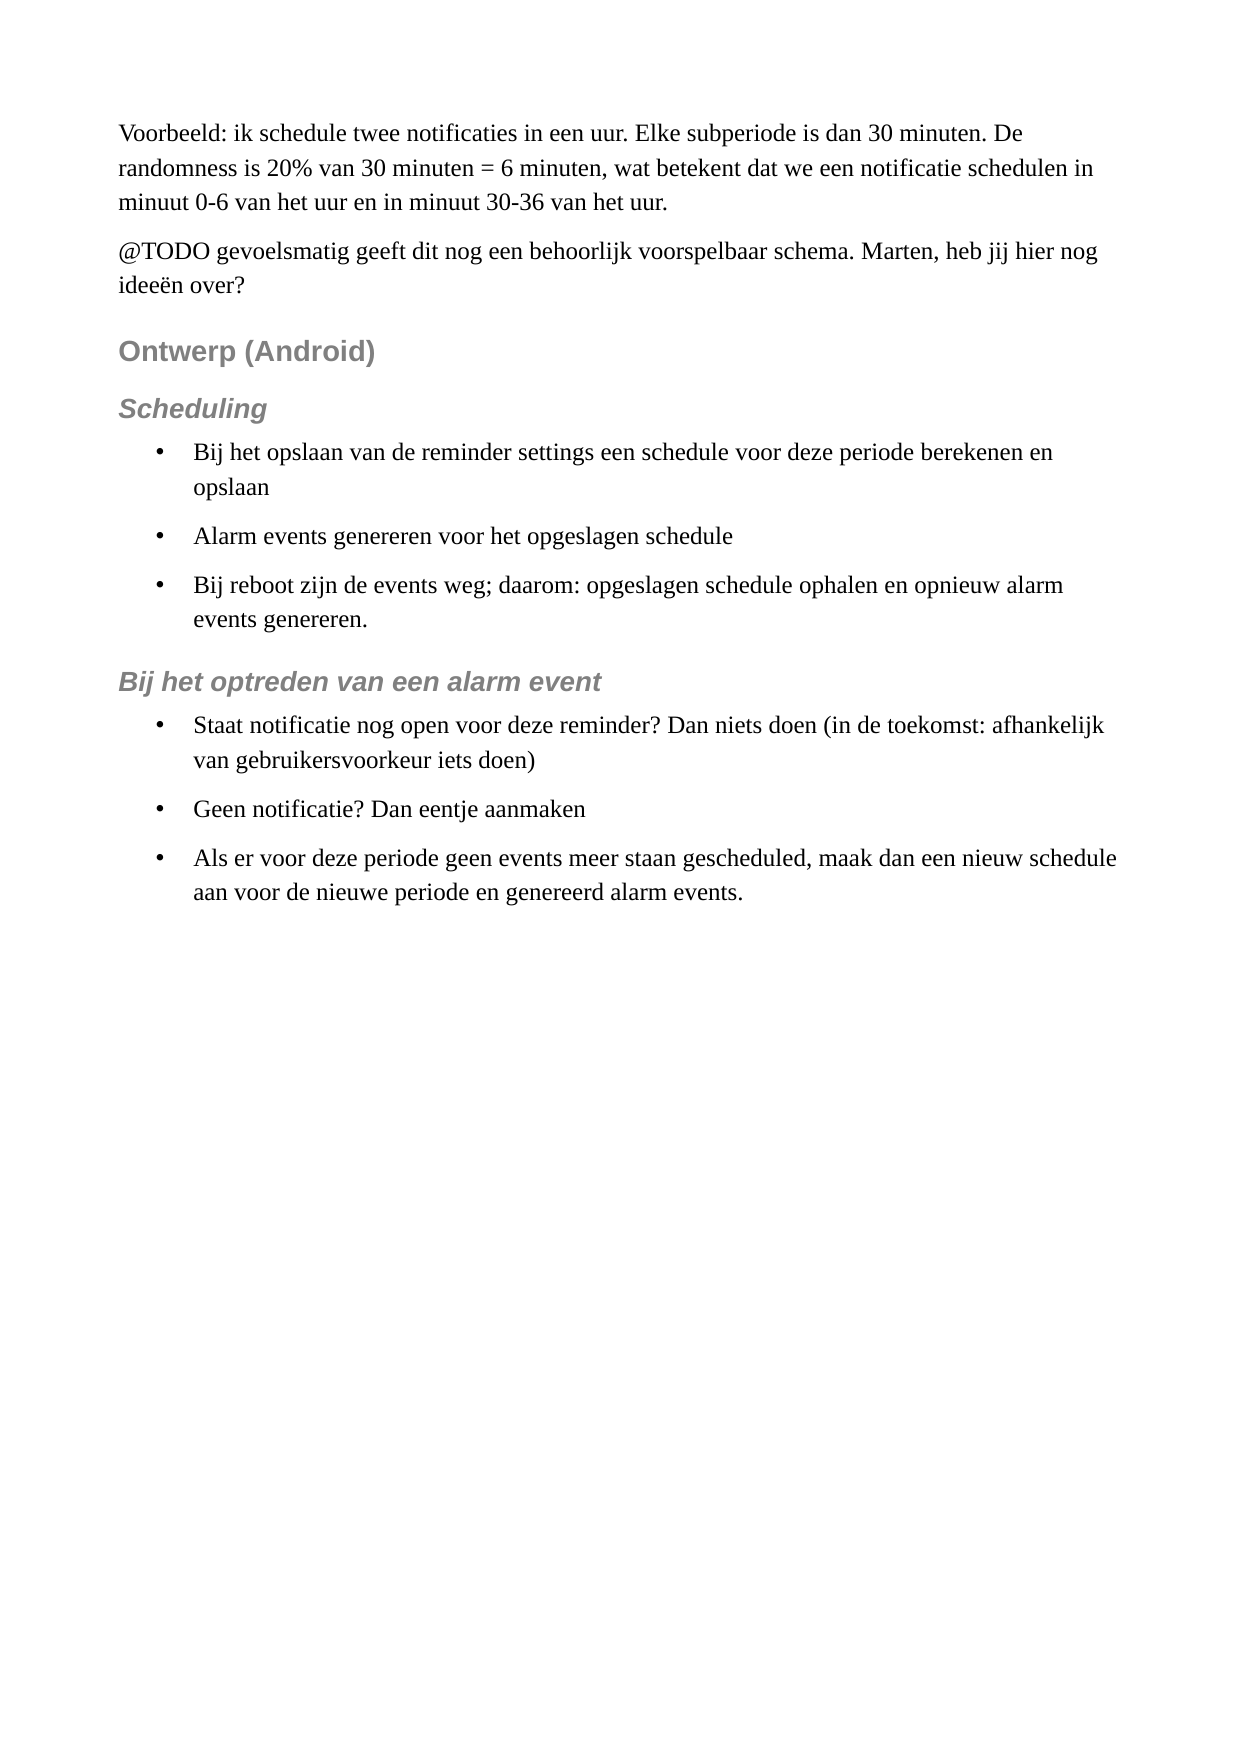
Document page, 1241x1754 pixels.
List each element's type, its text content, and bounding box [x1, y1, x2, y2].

list Alarm events genereren voor het opgeslagen schedule [156, 521, 1122, 549]
subtitle Bij het optreden van een alarm event [118, 666, 1122, 698]
text Voorbeeld: ik schedule twee notificaties in een uur. Elke subperiode is dan 30 minuten. De randomness is 20% van 30 minuten = 6 minuten, wat betekent dat we een notificatie schedulen in minuut 0-6 van het uur en in minuut 30-36 van het uur. [118, 118, 1122, 216]
subtitle Ontwerp (Android) [118, 334, 1122, 368]
text @TODO gevoelsmatig geeft dit nog een behoorlijk voorspelbaar schema. Marten, heb jij hier nog ideeën over? [118, 236, 1122, 299]
list Als er voor deze periode geen events meer staan gescheduled, maak dan een nieuw schedule aan voor de nieuwe periode en genereerd alarm events. [156, 843, 1122, 906]
list Geen notificatie? Dan eentje aanmaken [156, 794, 1122, 822]
list Staat notificatie nog open voor deze reminder? Dan niets doen (in de toekomst: afhankelijk van gebruikersvoorkeur iets doen) [156, 710, 1122, 773]
list Bij het opslaan van de reminder settings een schedule voor deze periode berekenen en opslaan [156, 437, 1122, 500]
list Bij reboot zijn de events weg; daarom: opgeslagen schedule ophalen en opnieuw alarm events genereren. [156, 570, 1122, 633]
subtitle Scheduling [118, 393, 1122, 425]
